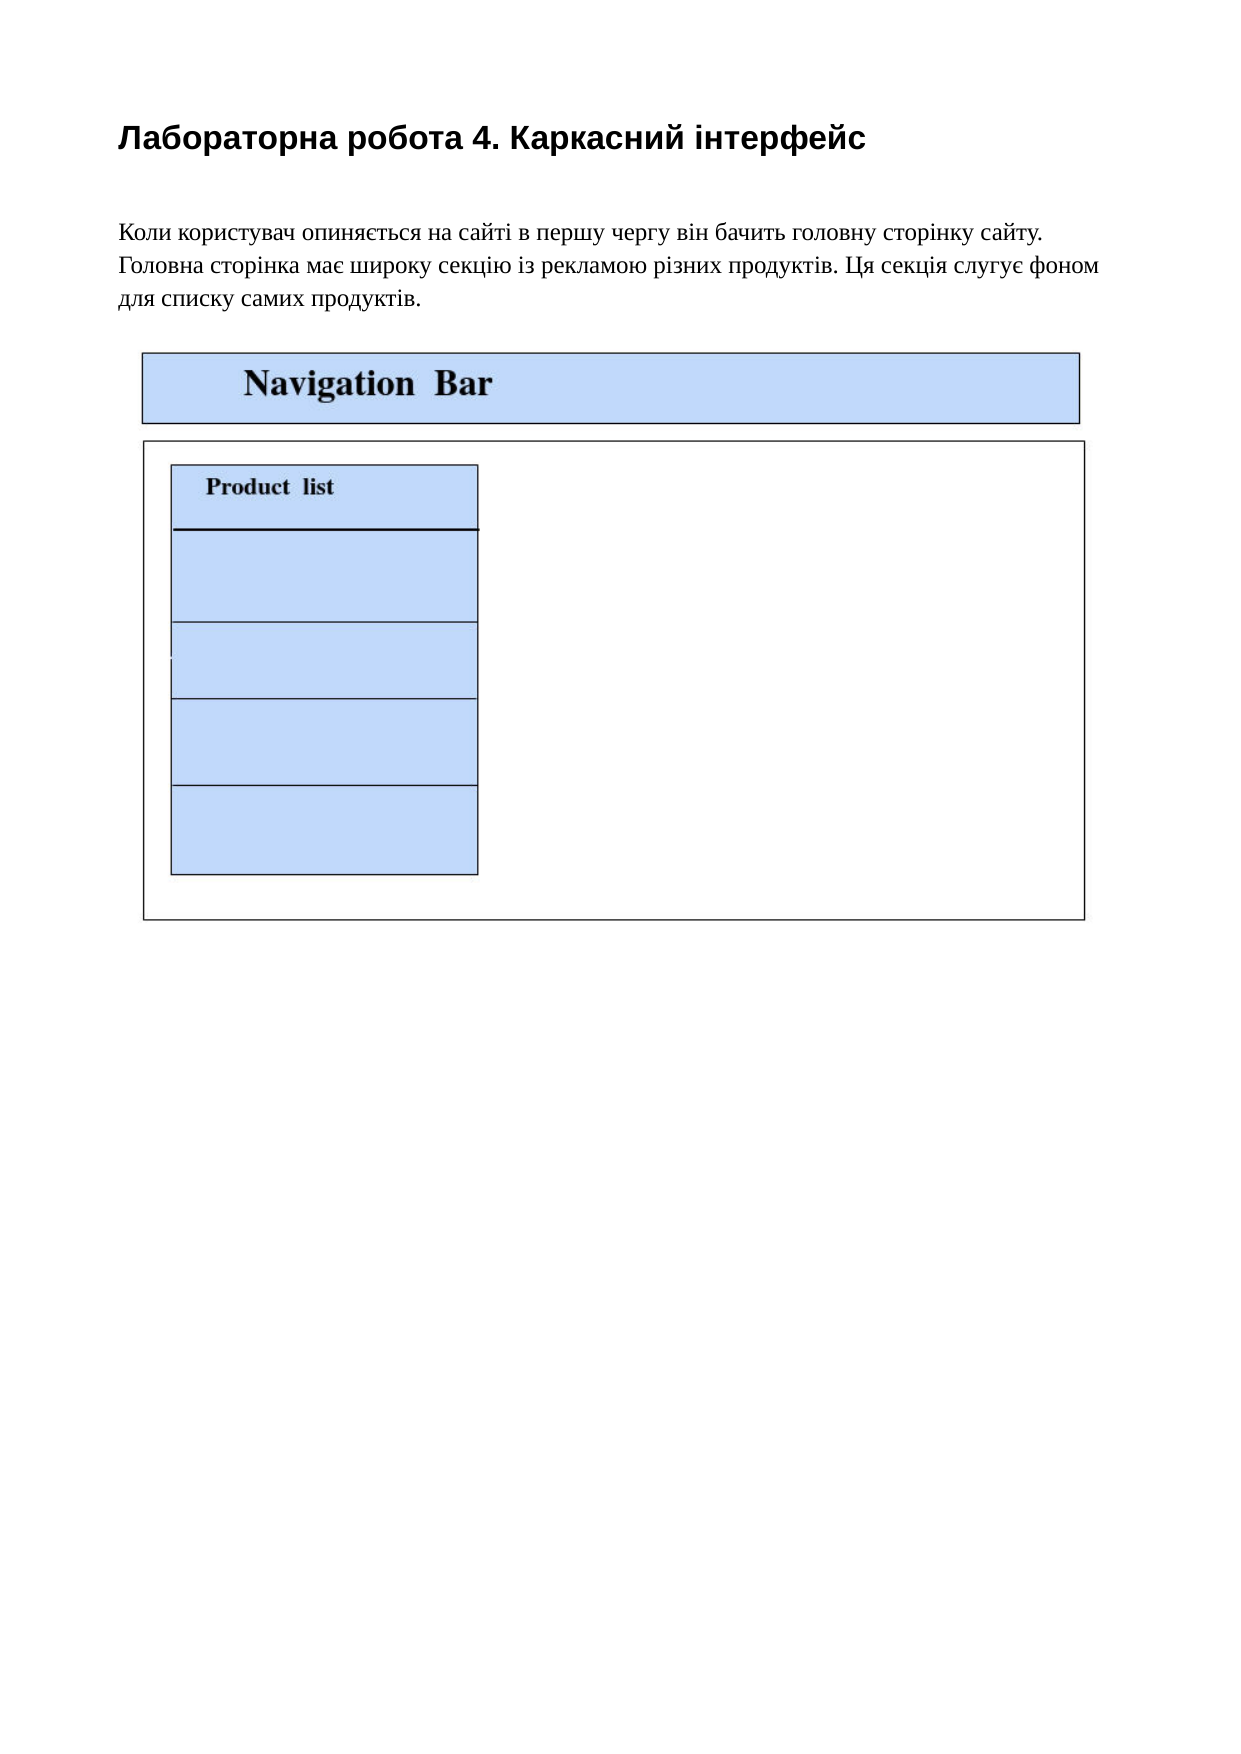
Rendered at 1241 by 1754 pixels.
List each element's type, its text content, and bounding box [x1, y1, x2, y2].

subtitle Лабораторна робота 4. Каркасний інтерфейс [118, 118, 1122, 157]
text Коли користувач опиняється на сайті в першу чергу він бачить головну сторінку сайту. Головна сторінка має широку секцію із рекламою різних продуктів. Ця секція слугує фоном для списку самих продуктів. [118, 217, 1122, 312]
picture [118, 330, 1123, 1084]
